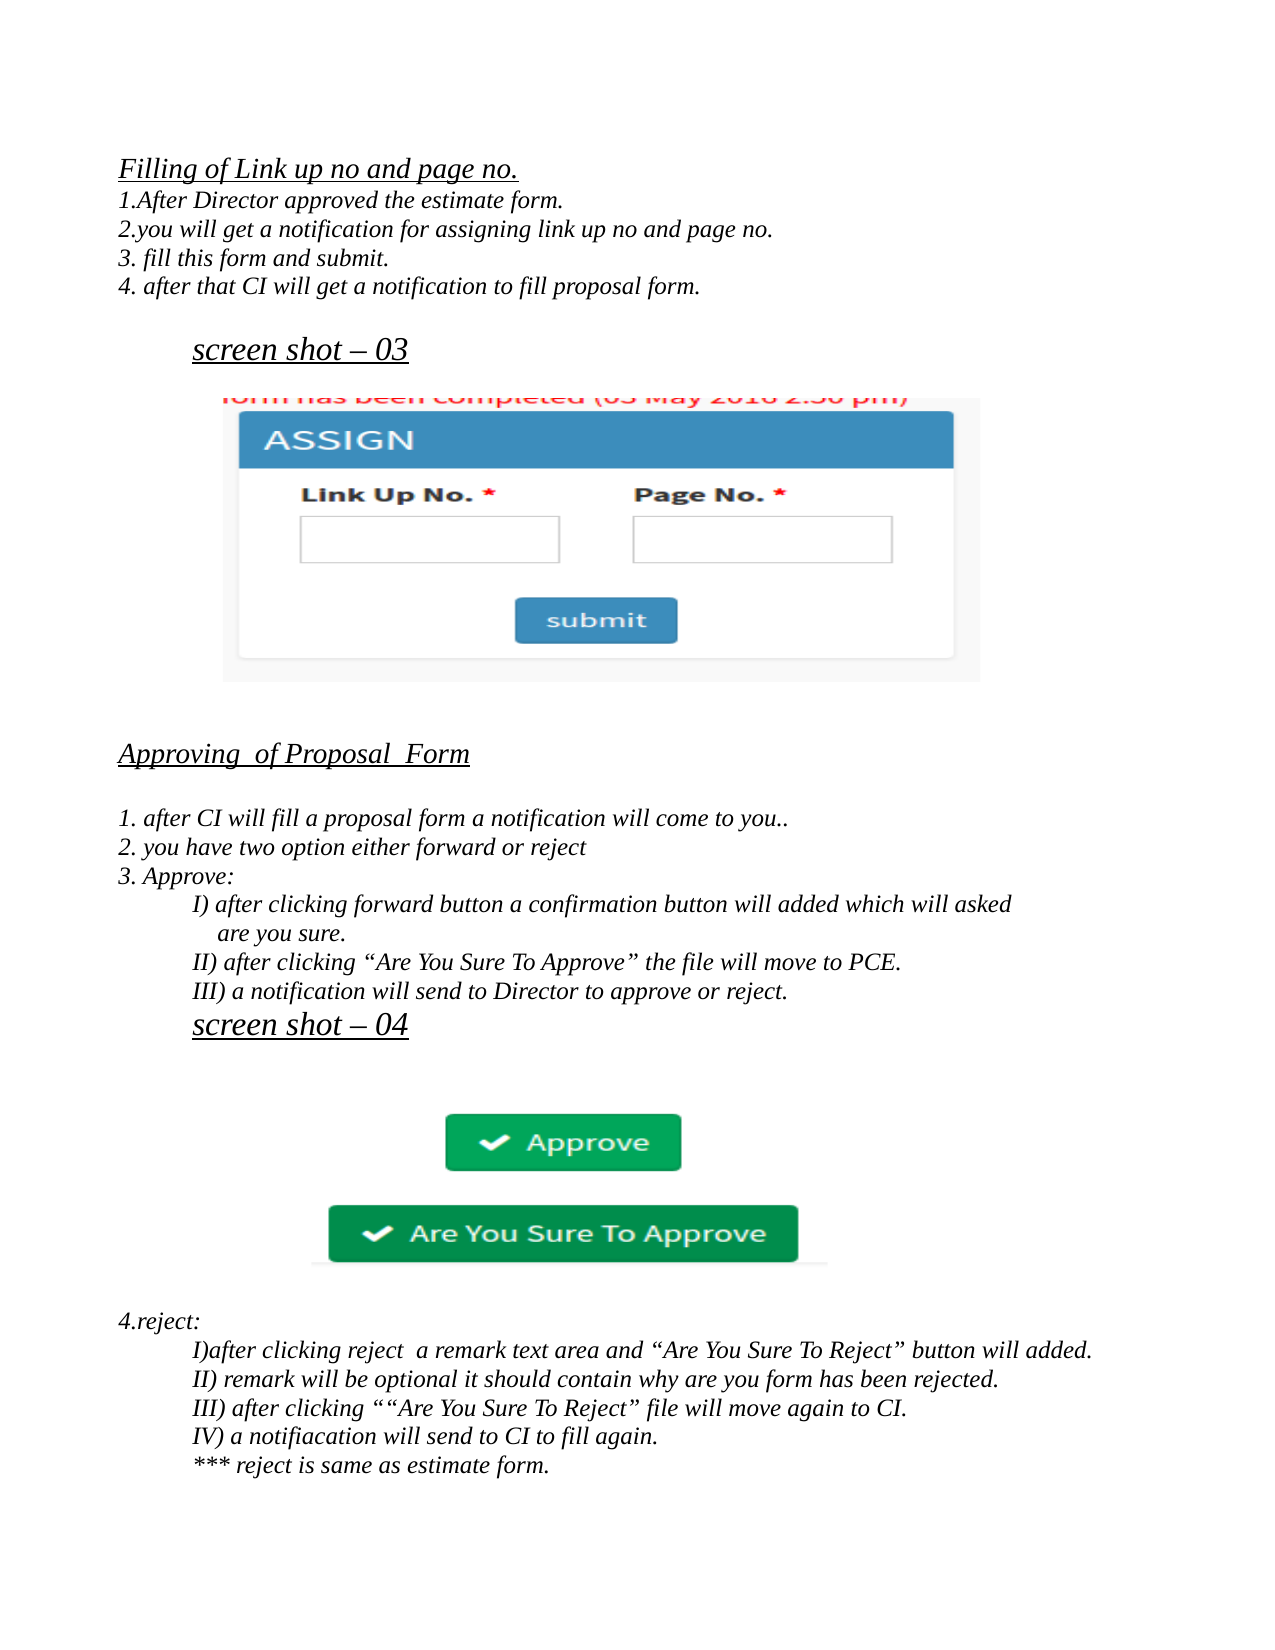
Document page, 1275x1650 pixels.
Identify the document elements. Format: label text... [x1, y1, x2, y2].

text I)after clicking reject a remark text area and “Are You Sure To Reject” button will added. [118, 1335, 1157, 1364]
text screen shot – 03 [118, 329, 1157, 367]
text 2.you will get a notification for assigning link up no and page no. [118, 214, 1157, 243]
text IV) a notifiacation will send to CI to fill again. [118, 1421, 1157, 1450]
text 1. after CI will fill a proposal form a notification will come to you.. [118, 803, 1157, 832]
picture [311, 1093, 755, 1291]
text 3. Approve: [118, 861, 1157, 889]
text are you sure. [118, 918, 1157, 947]
text Filling of Link up no and page no. [118, 152, 1157, 185]
text I) after clicking forward button a confirmation button will added which will asked [118, 889, 1157, 918]
picture [242, 398, 981, 682]
text *** reject is same as estimate form. [118, 1450, 1157, 1479]
text screen shot – 04 [118, 1004, 1157, 1043]
text III) after clicking ““Are You Sure To Reject” file will move again to CI. [118, 1393, 1157, 1421]
text 2. you have two option either forward or reject [118, 832, 1157, 861]
text 4. after that CI will get a notification to fill proposal form. [118, 271, 1157, 300]
text III) a notification will send to Director to approve or reject. [118, 976, 1157, 1004]
text Approving of Proposal Form [118, 736, 1157, 770]
text 4.reject: [118, 1306, 1157, 1335]
text II) remark will be optional it should contain why are you form has been rejected. [118, 1364, 1157, 1393]
text 1.After Director approved the estimate form. [118, 185, 1157, 214]
text II) after clicking “Are You Sure To Approve” the file will move to PCE. [118, 947, 1157, 976]
text 3. fill this form and submit. [118, 243, 1157, 271]
